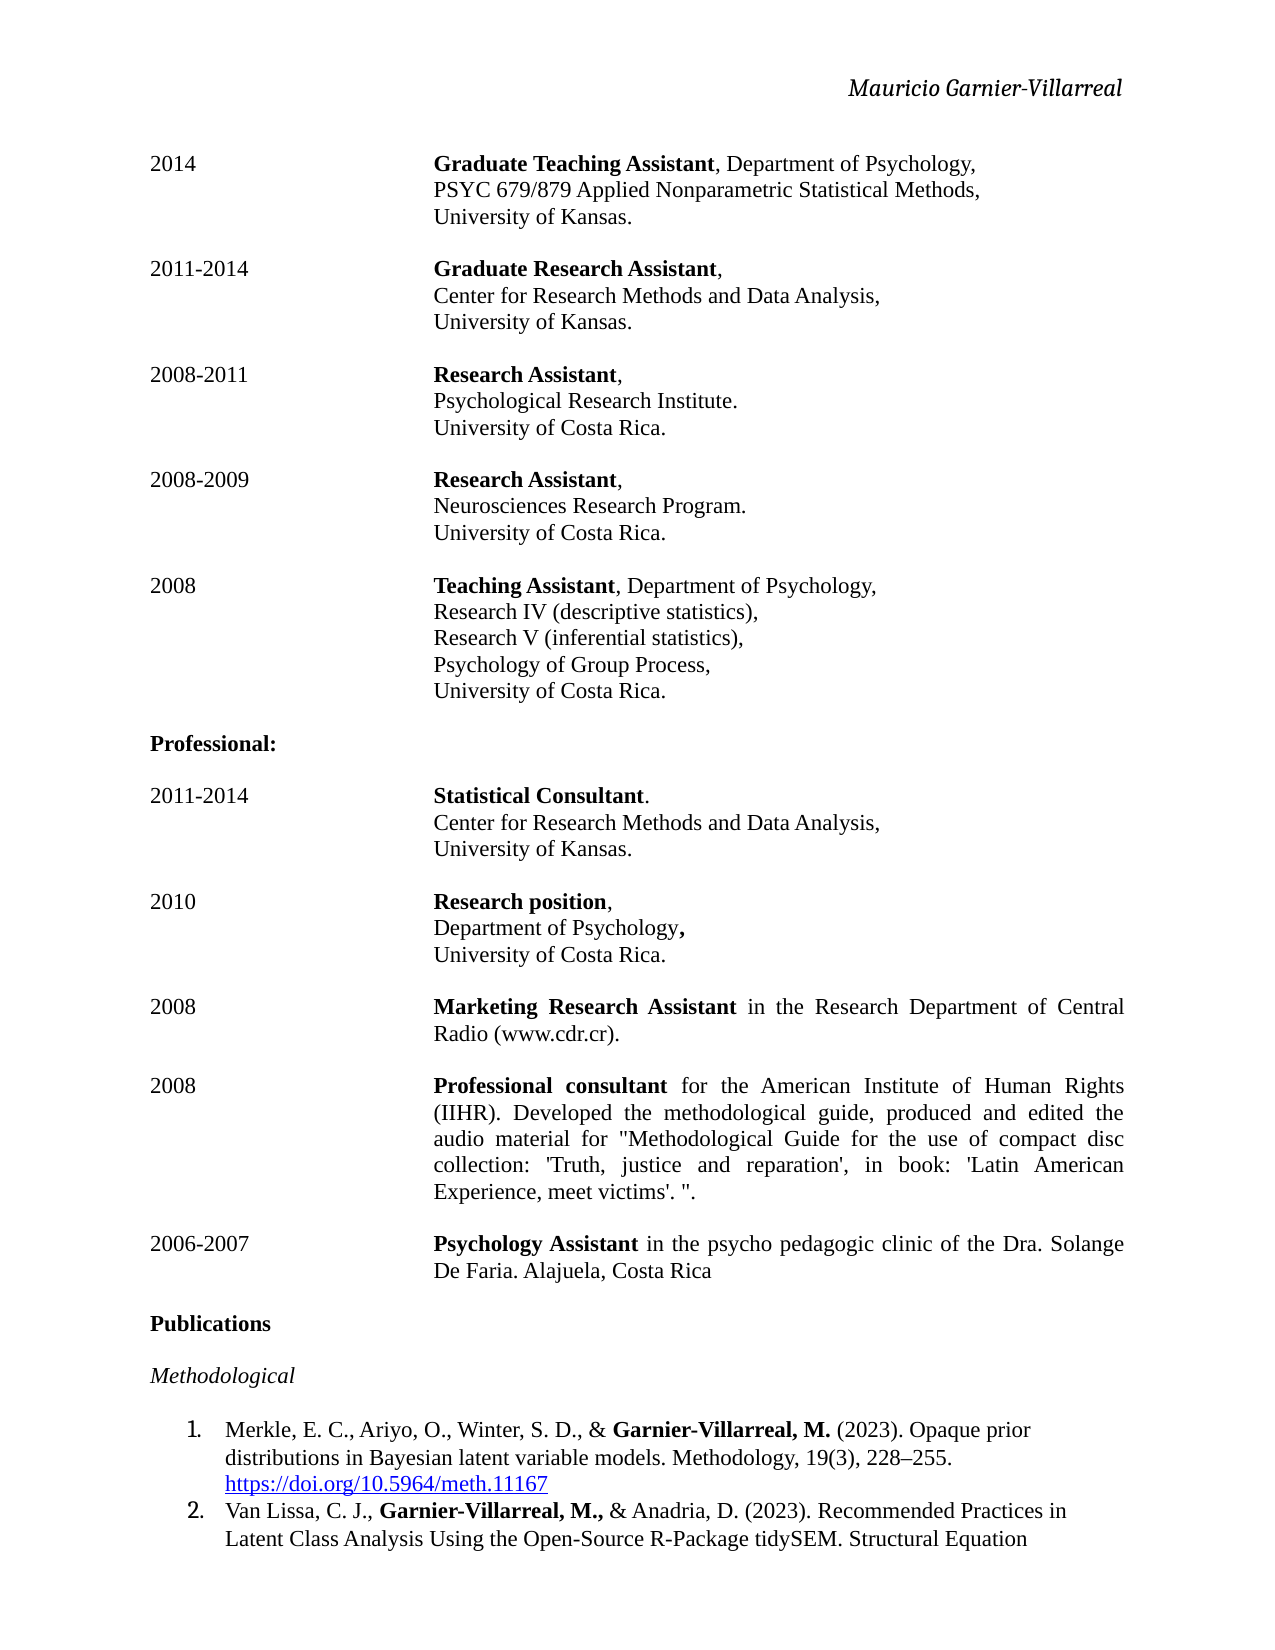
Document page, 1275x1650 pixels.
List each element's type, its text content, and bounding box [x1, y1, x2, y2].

text Center for Research Methods and Data Analysis, [150, 809, 1125, 835]
text 2008 Teaching Assistant, Department of Psychology, [150, 572, 1125, 598]
text 2010 Research position, [150, 888, 1125, 914]
text Department of Psychology, [150, 914, 1125, 941]
text University of Kansas. [150, 308, 1125, 334]
text PSYC 679/879 Applied Nonparametric Statistical Methods, [150, 176, 1125, 203]
text Center for Research Methods and Data Analysis, [150, 282, 1125, 308]
text 2014 Graduate Teaching Assistant, Department of Psychology, [150, 150, 1125, 176]
text University of Costa Rica. [150, 941, 1125, 967]
text Research V (inferential statistics), [150, 624, 1125, 651]
text 2006-2007 Psychology Assistant in the psycho pedagogic clinic of the Dra. Solange De Faria. Alajuela, Costa Rica [150, 1231, 1125, 1283]
text University of Costa Rica. [150, 677, 1125, 703]
text 2008-2011 Research Assistant, [150, 361, 1125, 387]
text 2008-2009 Research Assistant, [150, 466, 1125, 493]
text Professional: [150, 730, 1125, 756]
text Research IV (descriptive statistics), [150, 598, 1125, 624]
text 2011-2014 Graduate Research Assistant, [150, 255, 1125, 282]
text Psychological Research Institute. [150, 387, 1125, 413]
text Psychology of Group Process, [150, 651, 1125, 677]
text University of Costa Rica. [150, 413, 1125, 440]
text 2011-2014 Statistical Consultant. [150, 782, 1125, 809]
text 2008 Marketing Research Assistant in the Research Department of Central Radio (www.cdr.cr). [150, 993, 1125, 1046]
text University of Kansas. [150, 835, 1125, 862]
text Neurosciences Research Program. [150, 493, 1125, 519]
list Van Lissa, C. J., Garnier-Villarreal, M., & Anadria, D. (2023). Recommended Practices in Latent Class Analysis Using the Open-Source R-Package tidySEM. Structural Equation [187, 1496, 1125, 1552]
text Methodological [150, 1362, 1125, 1389]
text University of Costa Rica. [150, 519, 1125, 545]
text Publications [150, 1309, 1125, 1336]
text University of Kansas. [150, 203, 1125, 229]
text 2008 Professional consultant for the American Institute of Human Rights (IIHR). Developed the methodological guide, produced and edited the audio material for "Methodological Guide for the use of compact disc collection: 'Truth, justice and reparation', in book: 'Latin American Experience, meet victims'. ". [150, 1072, 1125, 1204]
list Merkle, E. C., Ariyo, O., Winter, S. D., & Garnier-Villarreal, M. (2023). Opaque prior distributions in Bayesian latent variable models. Methodology, 19(3), 228–255. https://doi.org/10.5964/meth.11167 [187, 1415, 1125, 1496]
